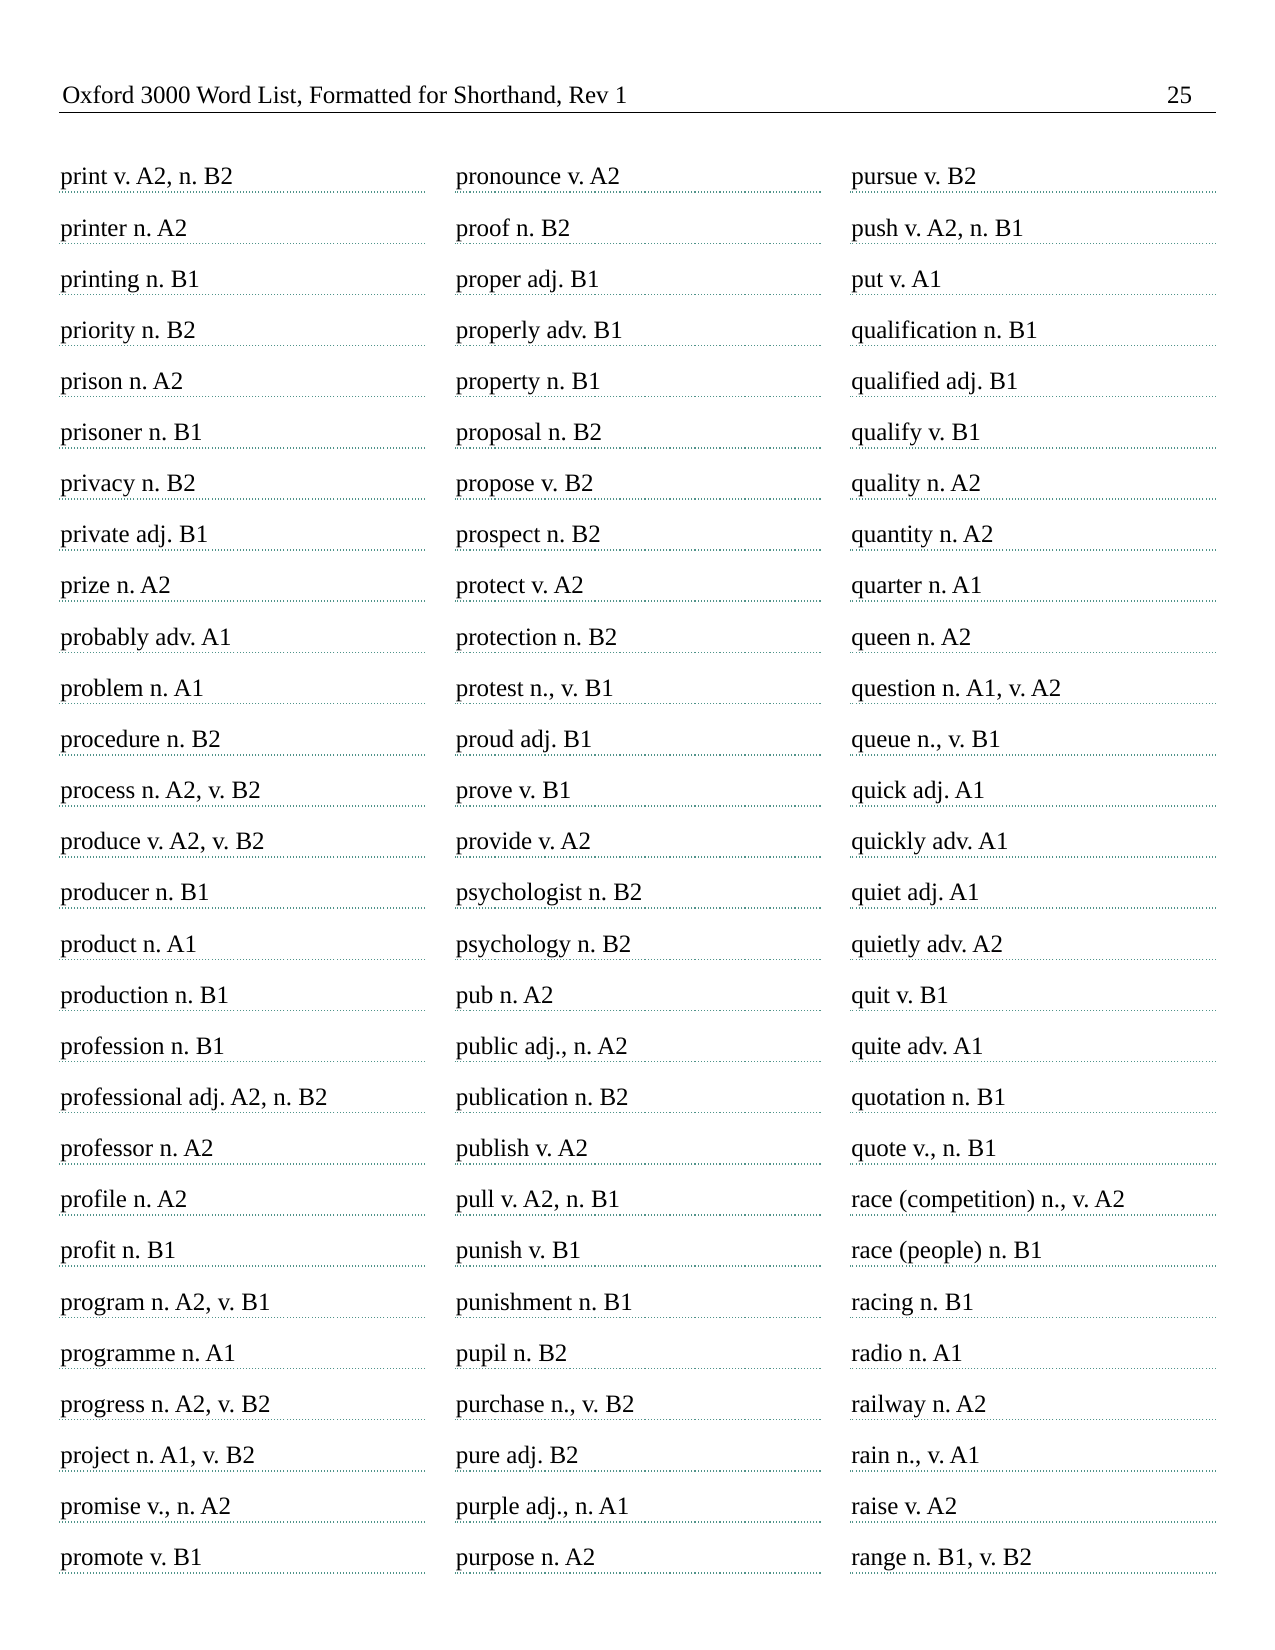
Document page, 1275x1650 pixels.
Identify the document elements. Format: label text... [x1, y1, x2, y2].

text provide v. A2 [454, 807, 821, 858]
text purple adj., n. A1 [454, 1472, 821, 1523]
text procedure n. B2 [59, 704, 425, 756]
text publication n. B2 [454, 1062, 821, 1113]
text production n. B1 [59, 960, 425, 1011]
text purpose n. A2 [454, 1523, 821, 1574]
text quiet adj. A1 [850, 858, 1216, 909]
text race (competition) n., v. A2 [850, 1165, 1216, 1216]
text qualify v. B1 [850, 397, 1216, 449]
text product n. A1 [59, 909, 425, 960]
text print v. A2, n. B2 [59, 142, 425, 193]
text produce v. A2, v. B2 [59, 807, 425, 858]
text pull v. A2, n. B1 [454, 1165, 821, 1216]
text push v. A2, n. B1 [850, 193, 1216, 244]
text prove v. B1 [454, 756, 821, 807]
text propose v. B2 [454, 449, 821, 500]
text proposal n. B2 [454, 397, 821, 449]
text punishment n. B1 [454, 1267, 821, 1318]
text race (people) n. B1 [850, 1216, 1216, 1267]
text question n. A1, v. A2 [850, 653, 1216, 704]
text quality n. A2 [850, 449, 1216, 500]
text range n. B1, v. B2 [850, 1523, 1216, 1574]
text protect v. A2 [454, 551, 821, 602]
text profession n. B1 [59, 1011, 425, 1062]
text process n. A2, v. B2 [59, 756, 425, 807]
text protection n. B2 [454, 602, 821, 653]
text problem n. A1 [59, 653, 425, 704]
text producer n. B1 [59, 858, 425, 909]
text quarter n. A1 [850, 551, 1216, 602]
text prospect n. B2 [454, 500, 821, 551]
text prize n. A2 [59, 551, 425, 602]
text quite adv. A1 [850, 1011, 1216, 1062]
text private adj. B1 [59, 500, 425, 551]
text rain n., v. A1 [850, 1420, 1216, 1472]
text punish v. B1 [454, 1216, 821, 1267]
text profile n. A2 [59, 1165, 425, 1216]
text printer n. A2 [59, 193, 425, 244]
text professor n. A2 [59, 1113, 425, 1165]
text psychology n. B2 [454, 909, 821, 960]
text purchase n., v. B2 [454, 1369, 821, 1420]
text public adj., n. A2 [454, 1011, 821, 1062]
text put v. A1 [850, 244, 1216, 295]
text queue n., v. B1 [850, 704, 1216, 756]
text pronounce v. A2 [454, 142, 821, 193]
text prison n. A2 [59, 346, 425, 397]
text pursue v. B2 [850, 142, 1216, 193]
text pure adj. B2 [454, 1420, 821, 1472]
text quote v., n. B1 [850, 1113, 1216, 1165]
text railway n. A2 [850, 1369, 1216, 1420]
text racing n. B1 [850, 1267, 1216, 1318]
text publish v. A2 [454, 1113, 821, 1165]
text promise v., n. A2 [59, 1472, 425, 1523]
text prisoner n. B1 [59, 397, 425, 449]
text programme n. A1 [59, 1318, 425, 1369]
text queen n. A2 [850, 602, 1216, 653]
text probably adv. A1 [59, 602, 425, 653]
text pub n. A2 [454, 960, 821, 1011]
text privacy n. B2 [59, 449, 425, 500]
text proof n. B2 [454, 193, 821, 244]
text property n. B1 [454, 346, 821, 397]
text quickly adv. A1 [850, 807, 1216, 858]
text printing n. B1 [59, 244, 425, 295]
text proper adj. B1 [454, 244, 821, 295]
text properly adv. B1 [454, 295, 821, 346]
text qualification n. B1 [850, 295, 1216, 346]
text quit v. B1 [850, 960, 1216, 1011]
text priority n. B2 [59, 295, 425, 346]
text quantity n. A2 [850, 500, 1216, 551]
text pupil n. B2 [454, 1318, 821, 1369]
text progress n. A2, v. B2 [59, 1369, 425, 1420]
text radio n. A1 [850, 1318, 1216, 1369]
text proud adj. B1 [454, 704, 821, 756]
text quietly adv. A2 [850, 909, 1216, 960]
text psychologist n. B2 [454, 858, 821, 909]
text profit n. B1 [59, 1216, 425, 1267]
text professional adj. A2, n. B2 [59, 1062, 425, 1113]
text qualified adj. B1 [850, 346, 1216, 397]
text project n. A1, v. B2 [59, 1420, 425, 1472]
text program n. A2, v. B1 [59, 1267, 425, 1318]
text protest n., v. B1 [454, 653, 821, 704]
text quotation n. B1 [850, 1062, 1216, 1113]
text promote v. B1 [59, 1523, 425, 1574]
text raise v. A2 [850, 1472, 1216, 1523]
text quick adj. A1 [850, 756, 1216, 807]
